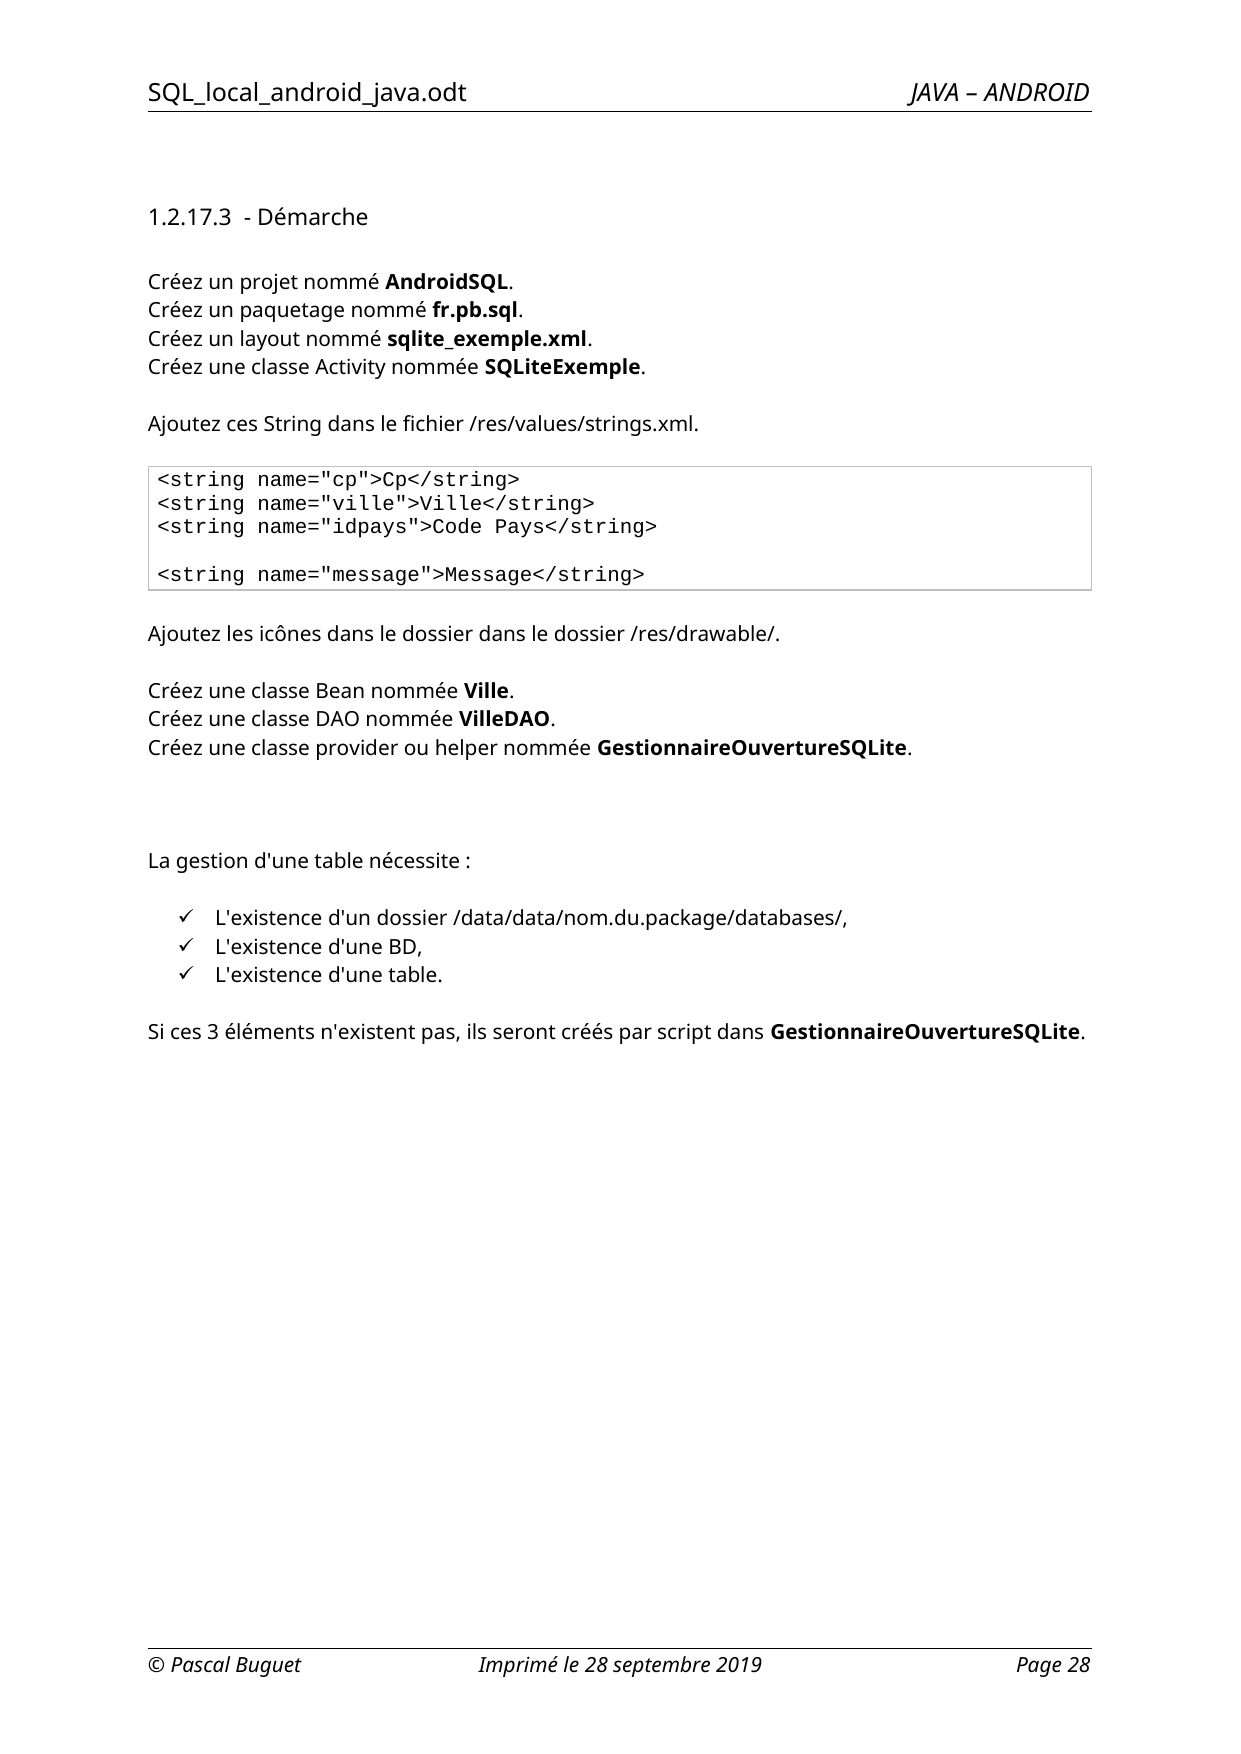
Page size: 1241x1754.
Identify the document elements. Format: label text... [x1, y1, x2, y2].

text <string name="message">Message</string> [149, 561, 1091, 589]
text Créez une classe Bean nommée Ville. [148, 676, 1092, 704]
text Si ces 3 éléments n'existent pas, ils seront créés par script dans GestionnaireOuvertureSQLite. [148, 1017, 1092, 1046]
text Créez un projet nommé AndroidSQL. [148, 267, 1092, 296]
list L'existence d'une table. [177, 960, 1092, 989]
text Créez une classe provider ou helper nommée GestionnaireOuvertureSQLite. [148, 733, 1092, 761]
text Ajoutez les icônes dans le dossier dans le dossier /res/drawable/. [148, 619, 1092, 647]
list L'existence d'une BD, [177, 932, 1092, 960]
text <string name="ville">Ville</string> [149, 490, 1091, 513]
text Créez une classe DAO nommée VilleDAO. [148, 704, 1092, 733]
text <string name="cp">Cp</string> [149, 467, 1091, 490]
text Créez un paquetage nommé fr.pb.sql. [148, 296, 1092, 324]
text Ajoutez ces String dans le fichier /res/values/strings.xml. [148, 409, 1092, 438]
subtitle - Démarche [148, 201, 1092, 232]
text Créez un layout nommé sqlite_exemple.xml. [148, 324, 1092, 352]
list L'existence d'un dossier /data/data/nom.du.package/databases/, [177, 903, 1092, 932]
text La gestion d'une table nécessite : [148, 847, 1092, 875]
text <string name="idpays">Code Pays</string> [149, 513, 1091, 537]
text Créez une classe Activity nommée SQLiteExemple. [148, 352, 1092, 381]
